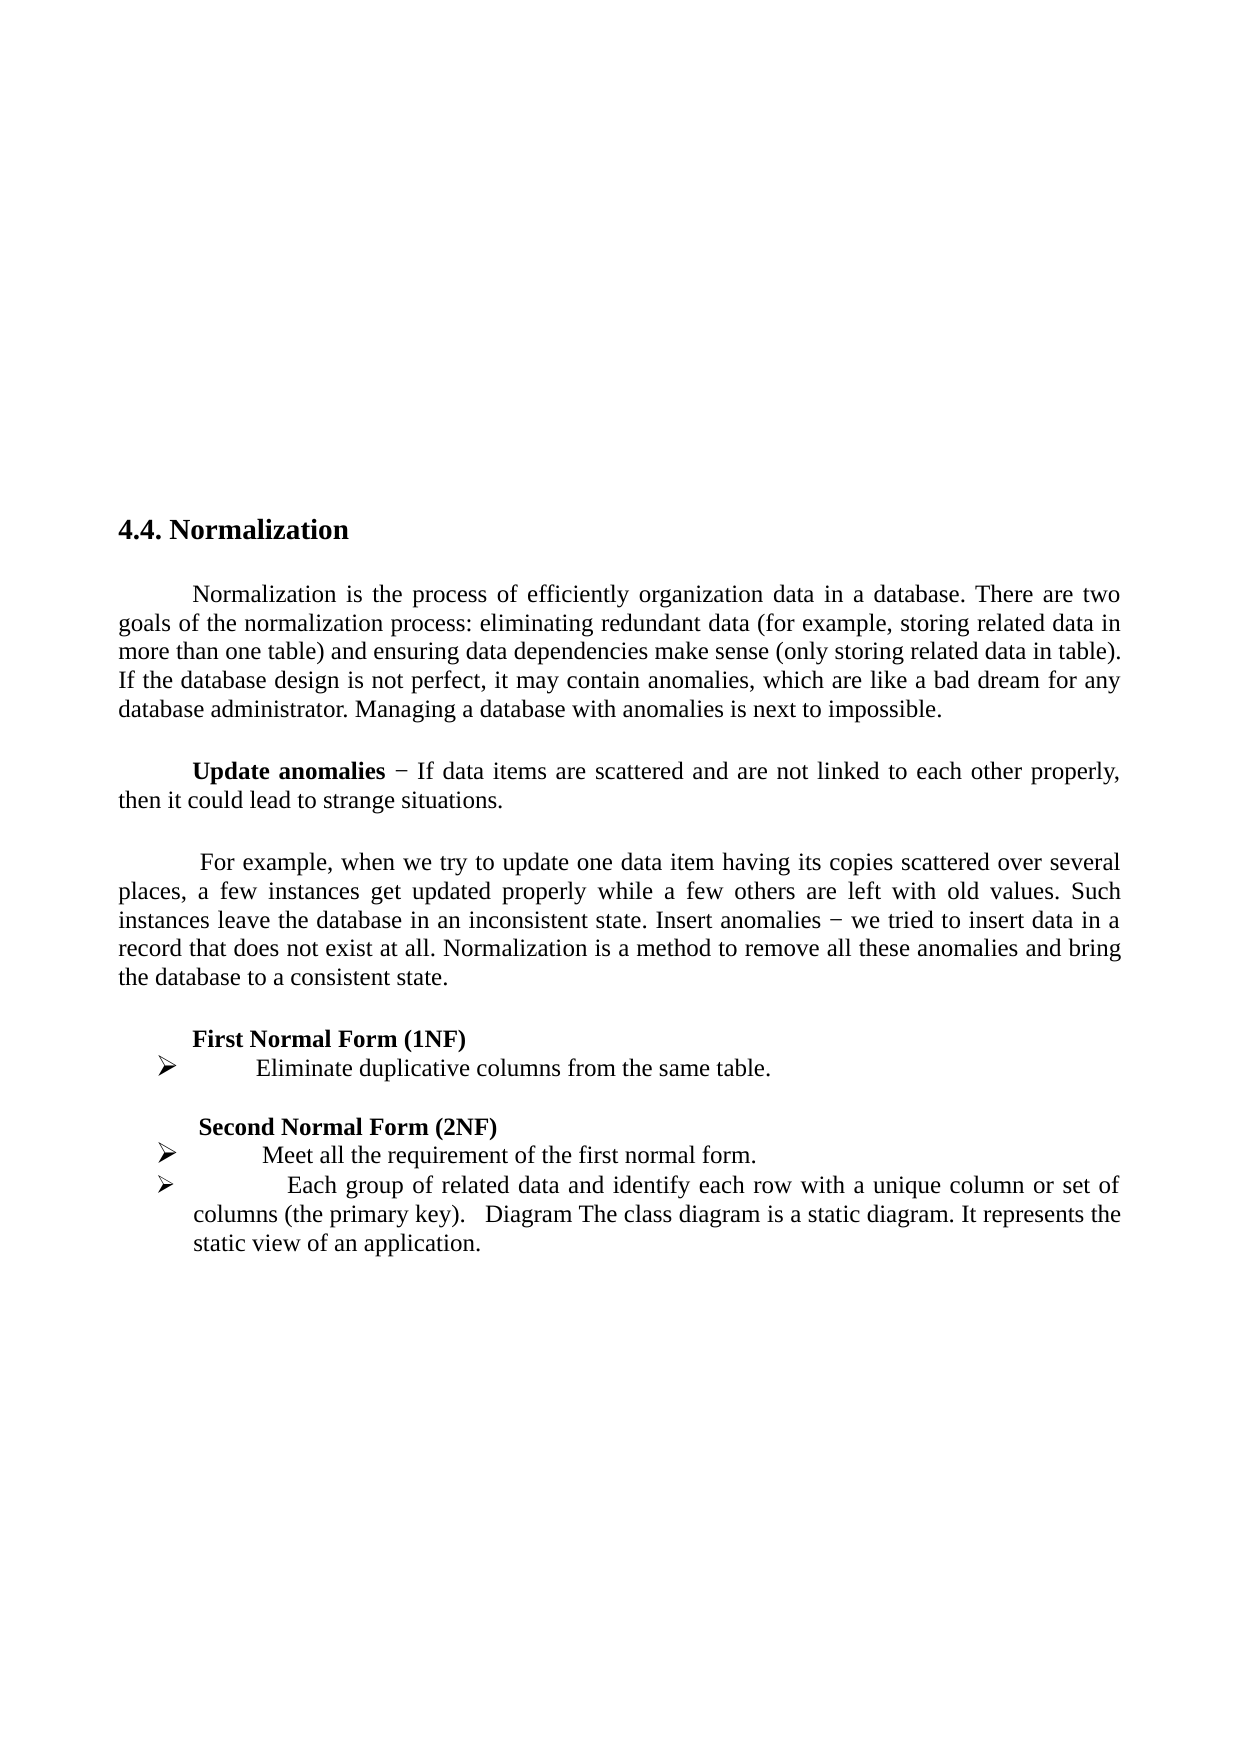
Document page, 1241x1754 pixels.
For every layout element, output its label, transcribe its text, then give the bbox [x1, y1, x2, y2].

list Meet all the requirement of the first normal form. [156, 1140, 1122, 1170]
text Normalization is the process of efficiently organization data in a database. There are two goals of the normalization process: eliminating redundant data (for example, storing related data in more than one table) and ensuring data dependencies make sense (only storing related data in table). If the database design is not perfect, it may contain anomalies, which are like a bad dream for any database administrator. Managing a database with anomalies is next to impossible. [118, 579, 1122, 723]
list Each group of related data and identify each row with a unique column or set of columns (the primary key). Diagram The class diagram is a static diagram. It represents the static view of an application. [156, 1170, 1122, 1256]
list Eliminate duplicative columns from the same table. [156, 1053, 1122, 1083]
text Update anomalies − If data items are scattered and are not linked to each other properly, then it could lead to strange situations. [118, 756, 1122, 814]
text For example, when we try to update one data item having its copies scattered over several places, a few instances get updated properly while a few others are left with old values. Such instances leave the database in an inconsistent state. Insert anomalies − we tried to insert data in a record that does not exist at all. Normalization is a method to remove all these anomalies and bring the database to a consistent state. [118, 847, 1122, 991]
text Second Normal Form (2NF) [118, 1112, 1122, 1140]
text First Normal Form (1NF) [118, 1024, 1122, 1053]
text 4.4. Normalization [118, 512, 1122, 545]
